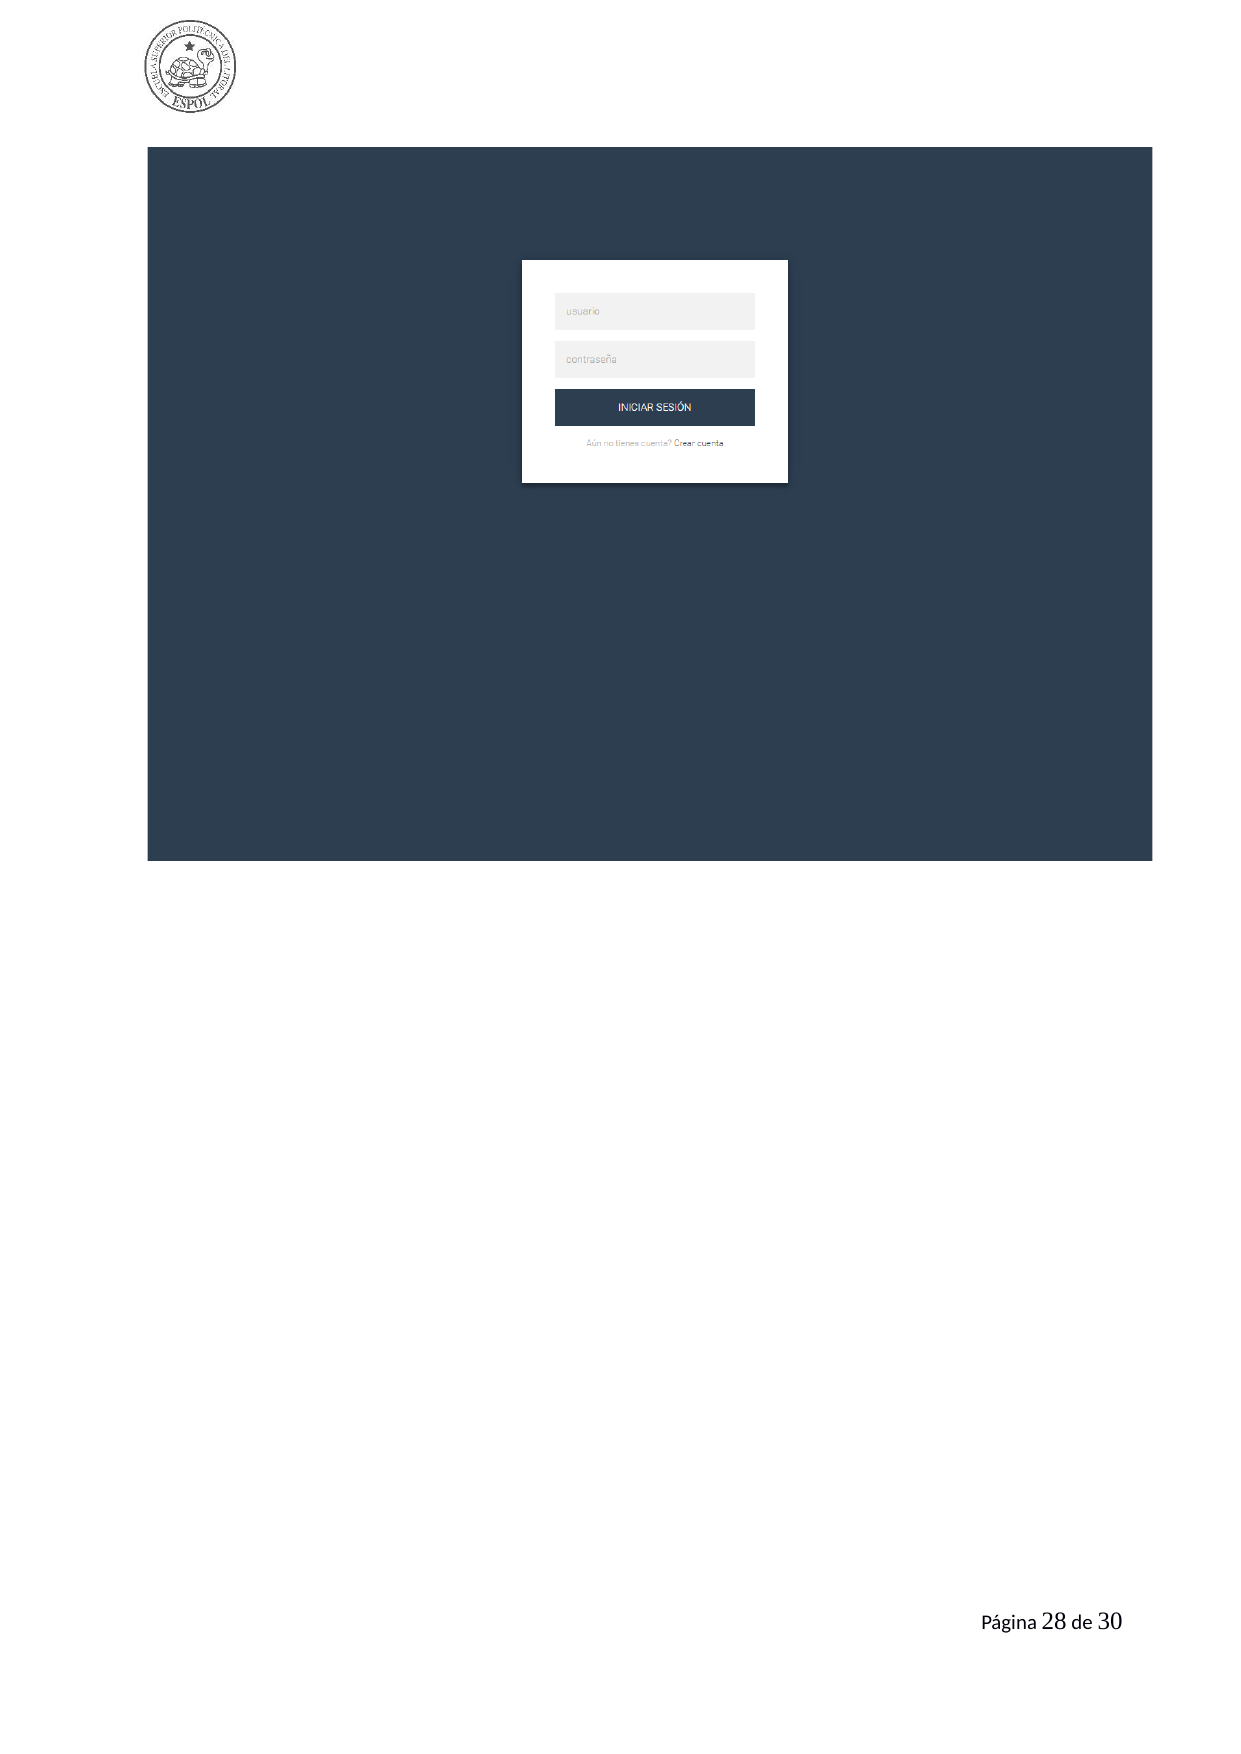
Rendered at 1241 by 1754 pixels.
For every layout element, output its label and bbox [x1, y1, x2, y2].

picture [142, 19, 238, 114]
picture [147, 147, 1153, 861]
